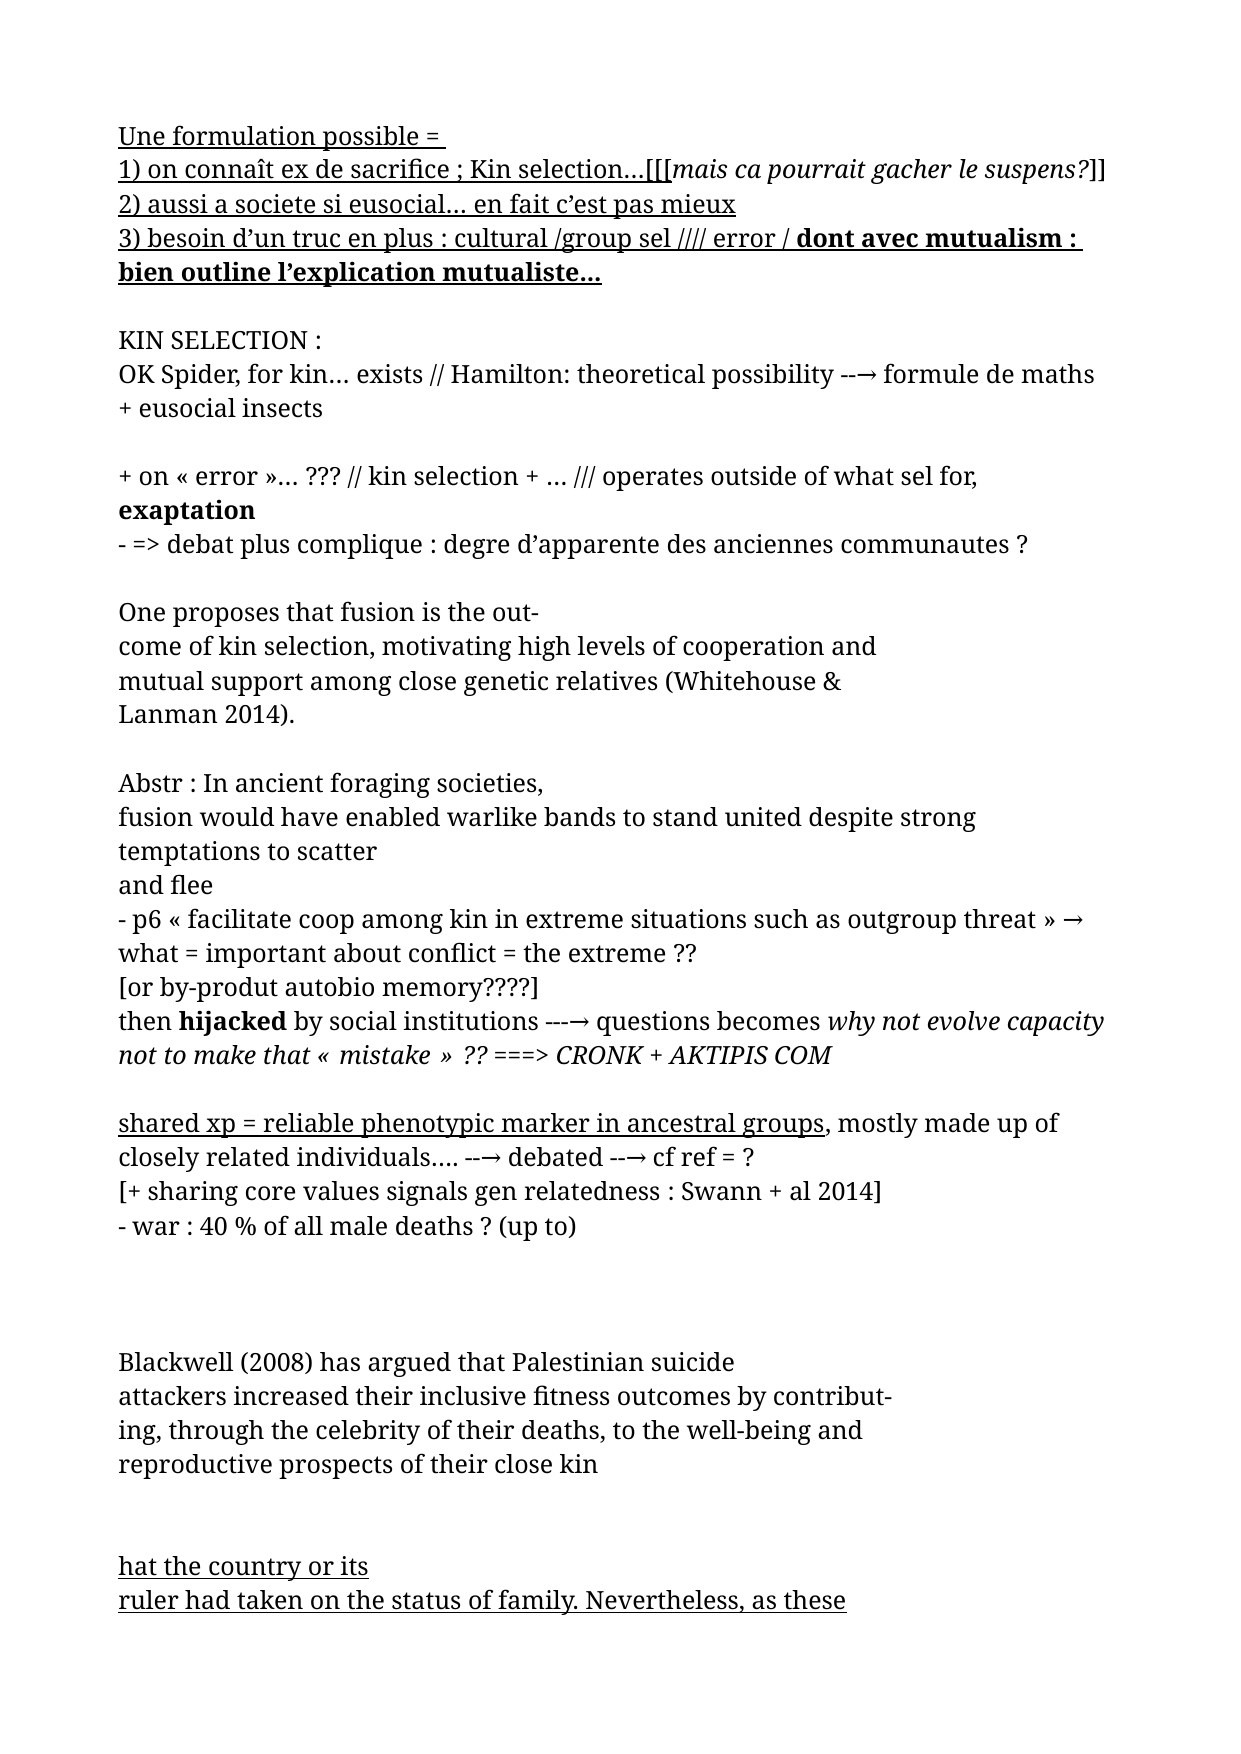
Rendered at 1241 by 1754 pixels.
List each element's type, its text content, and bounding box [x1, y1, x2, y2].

text ing, through the celebrity of their deaths, to the well-being and [118, 1412, 1122, 1447]
text Une formulation possible = [118, 118, 1122, 152]
text One proposes that fusion is the out- [118, 595, 1122, 629]
text ruler had taken on the status of family. Nevertheless, as these [118, 1583, 1122, 1617]
text KIN SELECTION : OK Spider, for kin… exists // Hamilton: theoretical possibility --→ formule de maths [118, 322, 1122, 391]
text hat the country or its [118, 1549, 1122, 1583]
text 3) besoin d’un truc en plus : cultural /group sel //// error / dont avec mutualism : bien outline l’explication mutualiste... [118, 220, 1122, 288]
text and flee - p6 « facilitate coop among kin in extreme situations such as outgroup threat » → what = important about conflict = the extreme ?? [118, 867, 1122, 970]
text Abstr : In ancient foraging societies, [118, 765, 1122, 799]
text fusion would have enabled warlike bands to stand united despite strong temptations to scatter [118, 799, 1122, 867]
text + eusocial insects [118, 391, 1122, 425]
text 2) aussi a societe si eusocial… en fait c’est pas mieux [118, 186, 1122, 220]
text reproductive prospects of their close kin [118, 1447, 1122, 1481]
text shared xp = reliable phenotypic marker in ancestral groups, mostly made up of closely related individuals…. --→ debated --→ cf ref = ? [118, 1106, 1122, 1174]
text + on « error »… ??? // kin selection + … /// operates outside of what sel for, exaptation [118, 459, 1122, 527]
text come of kin selection, motivating high levels of cooperation and [118, 629, 1122, 663]
text [or by-produt autobio memory????] [118, 970, 1122, 1004]
text attackers increased their inclusive fitness outcomes by contribut- [118, 1378, 1122, 1412]
text [+ sharing core values signals gen relatedness : Swann + al 2014] [118, 1174, 1122, 1208]
text - => debat plus complique : degre d’apparente des anciennes communautes ? [118, 527, 1122, 561]
text mutual support among close genetic relatives (Whitehouse & [118, 663, 1122, 697]
text Lanman 2014). [118, 697, 1122, 731]
text then hijacked by social institutions ---→ questions becomes why not evolve capacity not to make that « mistake » ?? ===> CRONK + AKTIPIS COM [118, 1004, 1122, 1072]
text - war : 40 % of all male deaths ? (up to) [118, 1208, 1122, 1242]
text Blackwell (2008) has argued that Palestinian suicide [118, 1344, 1122, 1378]
text 1) on connaît ex de sacrifice ; Kin selection…[[[mais ca pourrait gacher le suspens?]] [118, 152, 1122, 186]
